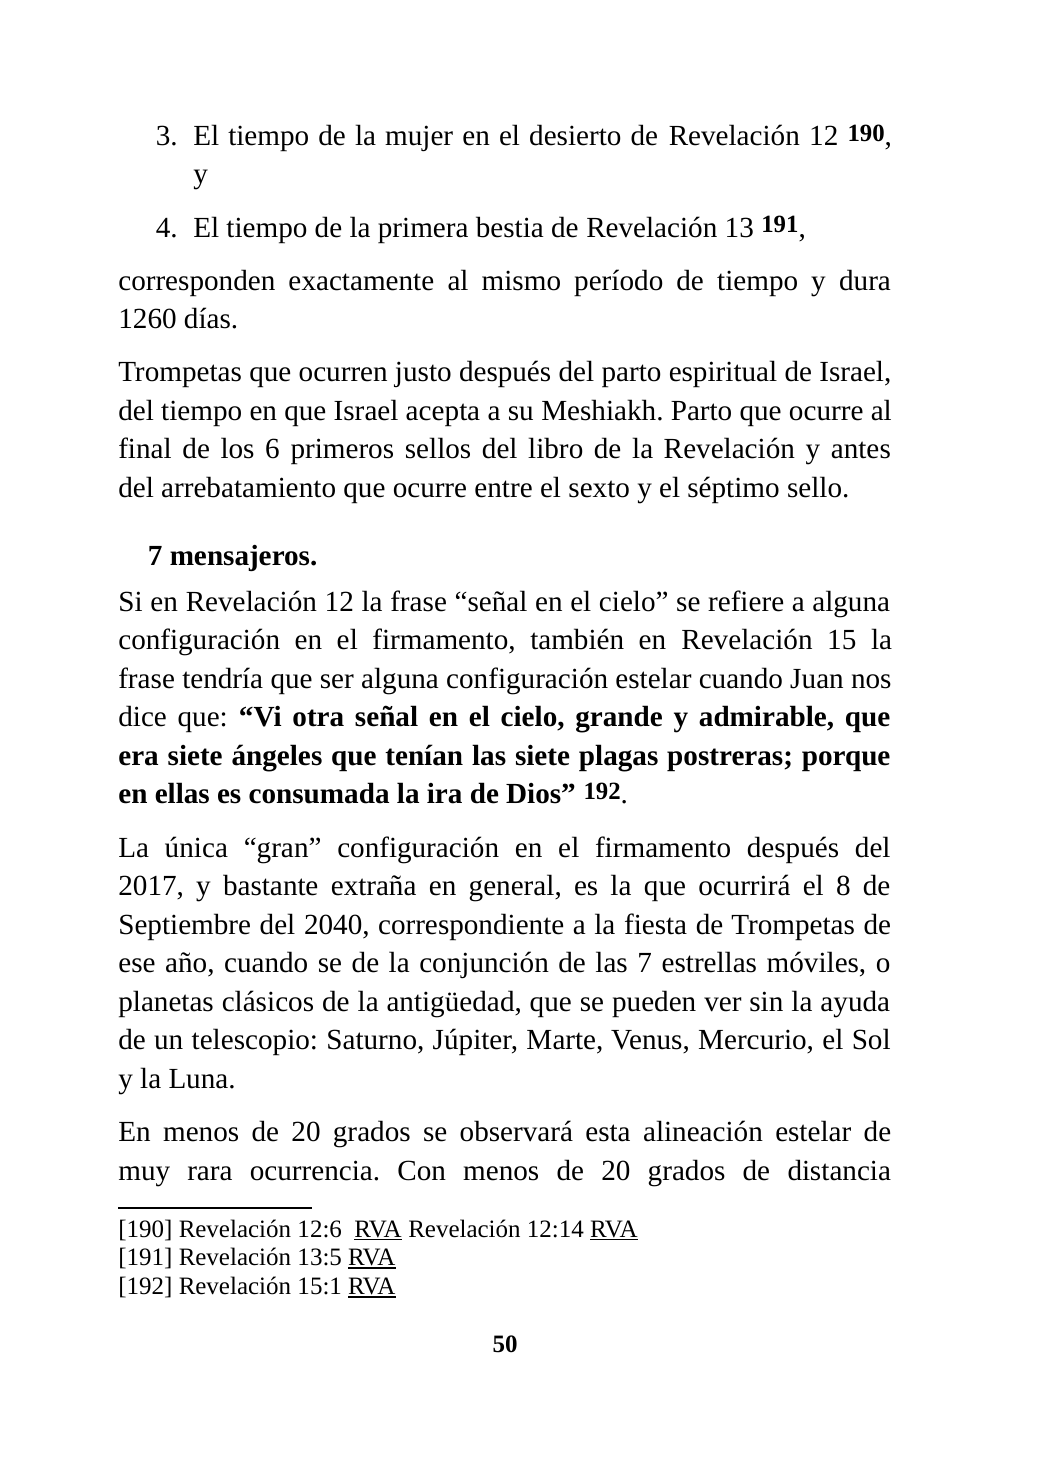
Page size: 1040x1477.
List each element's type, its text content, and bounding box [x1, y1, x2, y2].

text Trompetas que ocurren justo después del parto espiritual de Israel, del tiempo en que Israel acepta a su Meshiakh. Parto que ocurre al final de los 6 primeros sellos del libro de la Revelación y antes del arrebatamiento que ocurre entre el sexto y el séptimo sello. [118, 354, 892, 504]
list El tiempo de la mujer en el desierto de Revelación 12 , y [156, 118, 892, 190]
text Revelación 15:1 RVA [118, 1271, 892, 1300]
subtitle 7 mensajeros. [148, 538, 892, 571]
text En menos de 20 grados se observará esta alineación estelar de muy rara ocurrencia. Con menos de 20 grados de distancia [118, 1114, 892, 1186]
text corresponden exactamente al mismo período de tiempo y dura 1260 días. [118, 263, 892, 335]
text Si en Revelación 12 la frase “señal en el cielo” se refiere a alguna configuración en el firmamento, también en Revelación 15 la frase tendría que ser alguna configuración estelar cuando Juan nos dice que: “Vi otra señal en el cielo, grande y admirable, que era siete ángeles que tenían las siete plagas postreras; porque en ellas es consumada la ira de Dios” . [118, 584, 892, 810]
list El tiempo de la primera bestia de Revelación 13 , [156, 210, 892, 243]
list Revelación 12:6 RVA Revelación 12:14 RVA [118, 1214, 892, 1242]
text La única “gran” configuración en el firmamento después del 2017, y bastante extraña en general, es la que ocurrirá el 8 de Septiembre del 2040, correspondiente a la fiesta de Trompetas de ese año, cuando se de la conjunción de las 7 estrellas móviles, o planetas clásicos de la antigüedad, que se pueden ver sin la ayuda de un telescopio: Saturno, Júpiter, Marte, Venus, Mercurio, el Sol y la Luna. [118, 830, 892, 1094]
list Revelación 13:5 RVA [118, 1242, 892, 1271]
